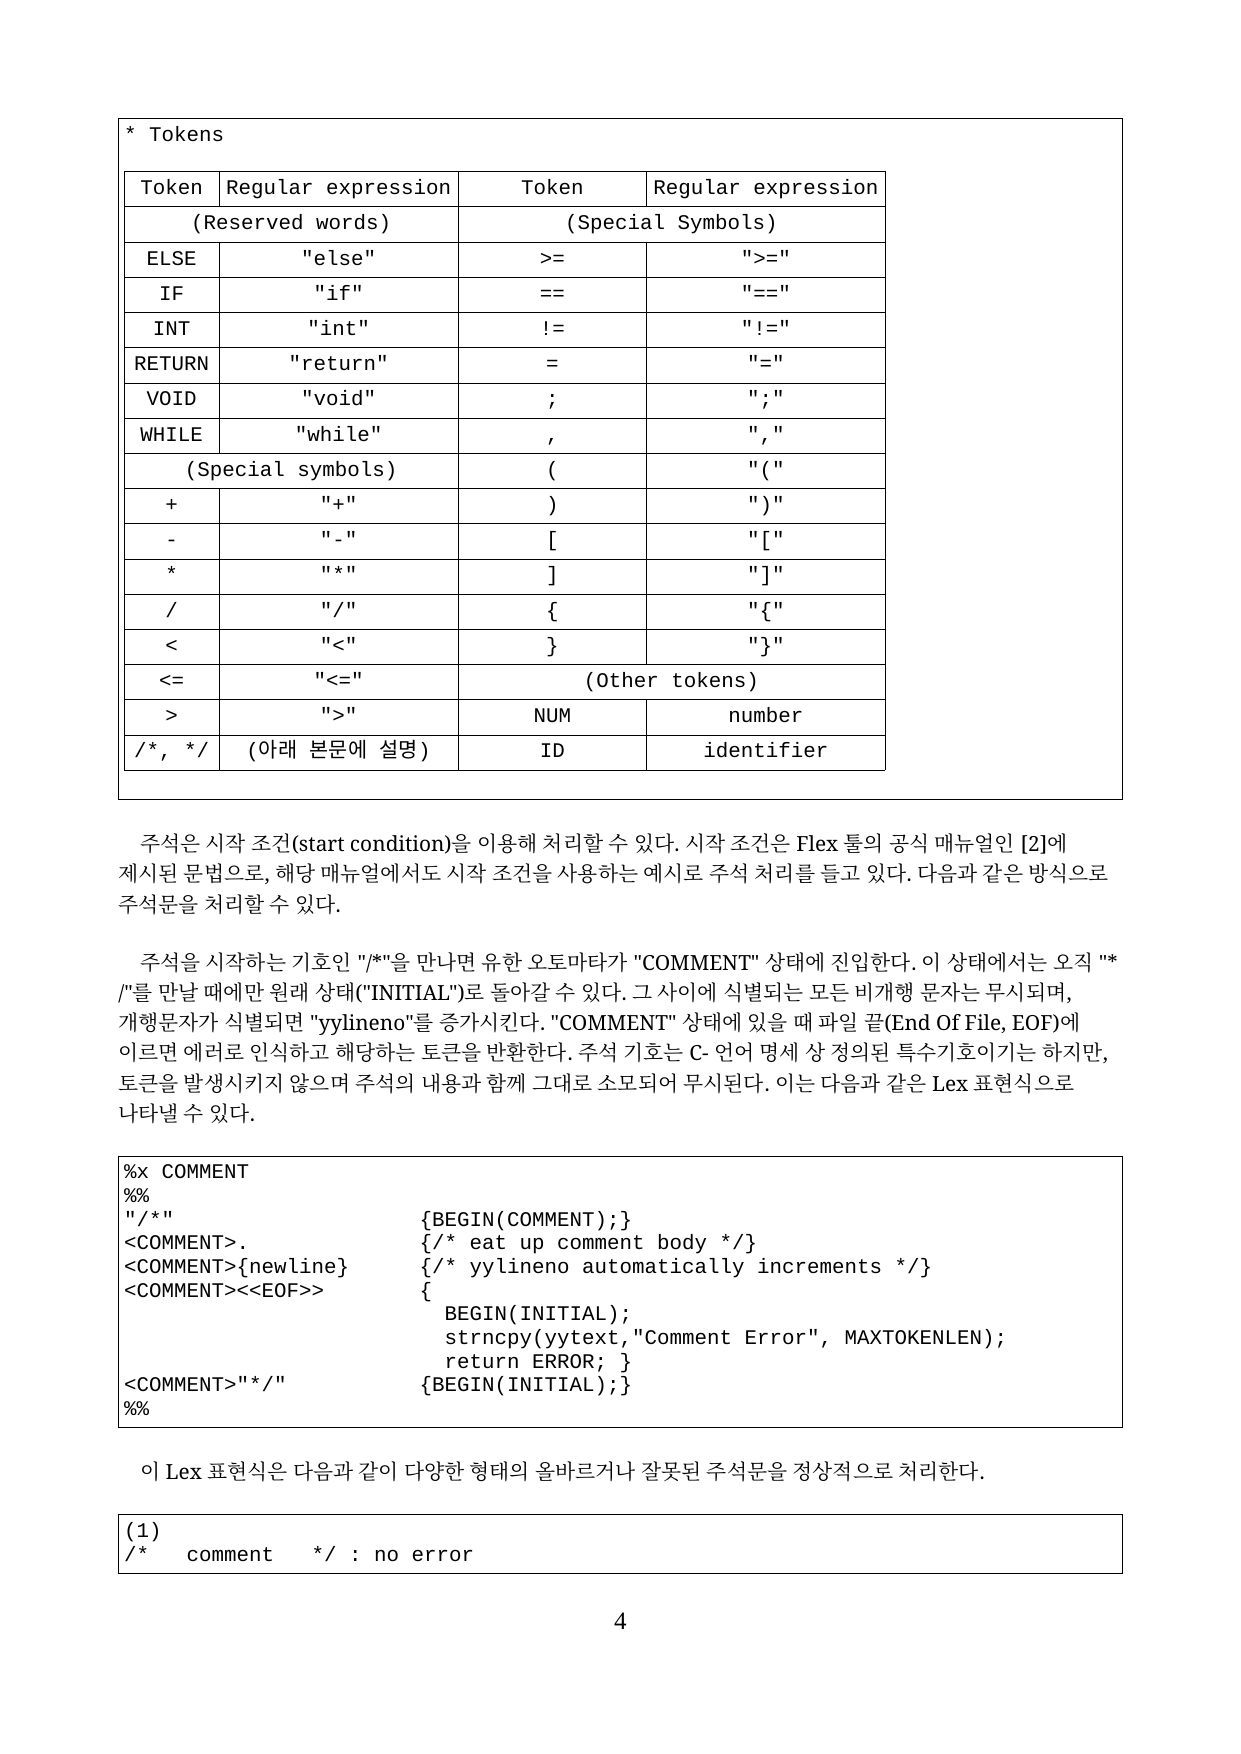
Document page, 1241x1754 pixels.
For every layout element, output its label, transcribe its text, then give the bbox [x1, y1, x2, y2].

table_cell < [125, 630, 219, 664]
table_cell (Special symbols) [125, 454, 458, 488]
table_cell INT [125, 313, 219, 347]
table_cell + [125, 489, 219, 523]
table_cell (Other tokens) [459, 665, 885, 699]
table_cell - [125, 524, 219, 558]
table_cell IF [125, 278, 219, 312]
text 주석은 시작 조건(start condition)을 이용해 처리할 수 있다. 시작 조건은 Flex 툴의 공식 매뉴얼인 [2]에 제시된 문법으로, 해당 매뉴얼에서도 시작 조건을 사용하는 예시로 주석 처리를 들고 있다. 다음과 같은 방식으로 주석문을 처리할 수 있다. [118, 828, 1122, 918]
table_cell "if" [220, 278, 458, 312]
table_cell >= [459, 243, 646, 277]
table_cell ")" [647, 489, 885, 523]
table_cell "int" [220, 313, 458, 347]
table_header * Tokens [119, 119, 1122, 799]
table_cell "else" [220, 243, 458, 277]
table_cell , [459, 419, 646, 453]
table_cell VOID [125, 384, 219, 418]
table_cell "=" [647, 348, 885, 382]
table_header (1) /* comment */ : no error [119, 1515, 1122, 1573]
table_cell ; [459, 384, 646, 418]
table_cell "*" [220, 560, 458, 594]
table_header Token [125, 172, 219, 206]
table_header Regular expression [647, 172, 885, 206]
table_cell ";" [647, 384, 885, 418]
table_cell "}" [647, 630, 885, 664]
table_header %x COMMENT %% "/*" {BEGIN(COMMENT);} <COMMENT>. {/* eat up comment body */} <COMMENT>{newline} {/* yylineno automatically increments */} <COMMENT><<EOF>> { BEGIN(INITIAL); strncpy(yytext,"Comment Error", MAXTOKENLEN); return ERROR; } <COMMENT>"*/" {BEGIN(INITIAL);} %% [119, 1157, 1122, 1427]
table_cell ID [459, 736, 646, 770]
text 주석을 시작하는 기호인 "/*"을 만나면 유한 오토마타가 "COMMENT" 상태에 진입한다. 이 상태에서는 오직 "*/"를 만날 때에만 원래 상태("INITIAL")로 돌아갈 수 있다. 그 사이에 식별되는 모든 비개행 문자는 무시되며, 개행문자가 식별되면 "yylineno"를 증가시킨다. "COMMENT" 상태에 있을 때 파일 끝(End Of File, EOF)에 이르면 에러로 인식하고 해당하는 토큰을 반환한다. 주석 기호는 C- 언어 명세 상 정의된 특수기호이기는 하지만, 토큰을 발생시키지 않으며 주석의 내용과 함께 그대로 소모되어 무시된다. 이는 다음과 같은 Lex 표현식으로 나타낼 수 있다. [118, 947, 1122, 1127]
table_cell "+" [220, 489, 458, 523]
table_header Token [459, 172, 646, 206]
table_cell "/" [220, 595, 458, 629]
table_cell RETURN [125, 348, 219, 382]
table_cell = [459, 348, 646, 382]
table_cell <= [125, 665, 219, 699]
table_cell "[" [647, 524, 885, 558]
table_cell "!=" [647, 313, 885, 347]
table_cell "while" [220, 419, 458, 453]
table_cell NUM [459, 700, 646, 734]
table_cell (Reserved words) [125, 207, 458, 242]
table_cell "<=" [220, 665, 458, 699]
table_cell "<" [220, 630, 458, 664]
table_cell ( [459, 454, 646, 488]
table_cell ) [459, 489, 646, 523]
table_cell * [125, 560, 219, 594]
table_cell != [459, 313, 646, 347]
table_cell [ [459, 524, 646, 558]
table_cell "(" [647, 454, 885, 488]
table_cell WHILE [125, 419, 219, 453]
table_cell number [647, 700, 885, 734]
table_cell ">=" [647, 243, 885, 277]
table_cell } [459, 630, 646, 664]
table_cell / [125, 595, 219, 629]
table_cell == [459, 278, 646, 312]
table_cell /*, */ [125, 736, 219, 770]
table_cell ">" [220, 700, 458, 734]
table_cell > [125, 700, 219, 734]
table_cell "-" [220, 524, 458, 558]
table_cell { [459, 595, 646, 629]
table_cell "==" [647, 278, 885, 312]
table_cell ] [459, 560, 646, 594]
table_cell (아래 본문에 설명) [220, 736, 458, 770]
table_cell "return" [220, 348, 458, 382]
table_cell identifier [647, 736, 885, 770]
table_cell "{" [647, 595, 885, 629]
text 이 Lex 표현식은 다음과 같이 다양한 형태의 올바르거나 잘못된 주석문을 정상적으로 처리한다. [118, 1456, 1122, 1486]
table_cell "]" [647, 560, 885, 594]
table_cell (Special Symbols) [459, 207, 885, 242]
table_cell ELSE [125, 243, 219, 277]
table_cell "," [647, 419, 885, 453]
table_header Regular expression [220, 172, 458, 206]
table_cell "void" [220, 384, 458, 418]
